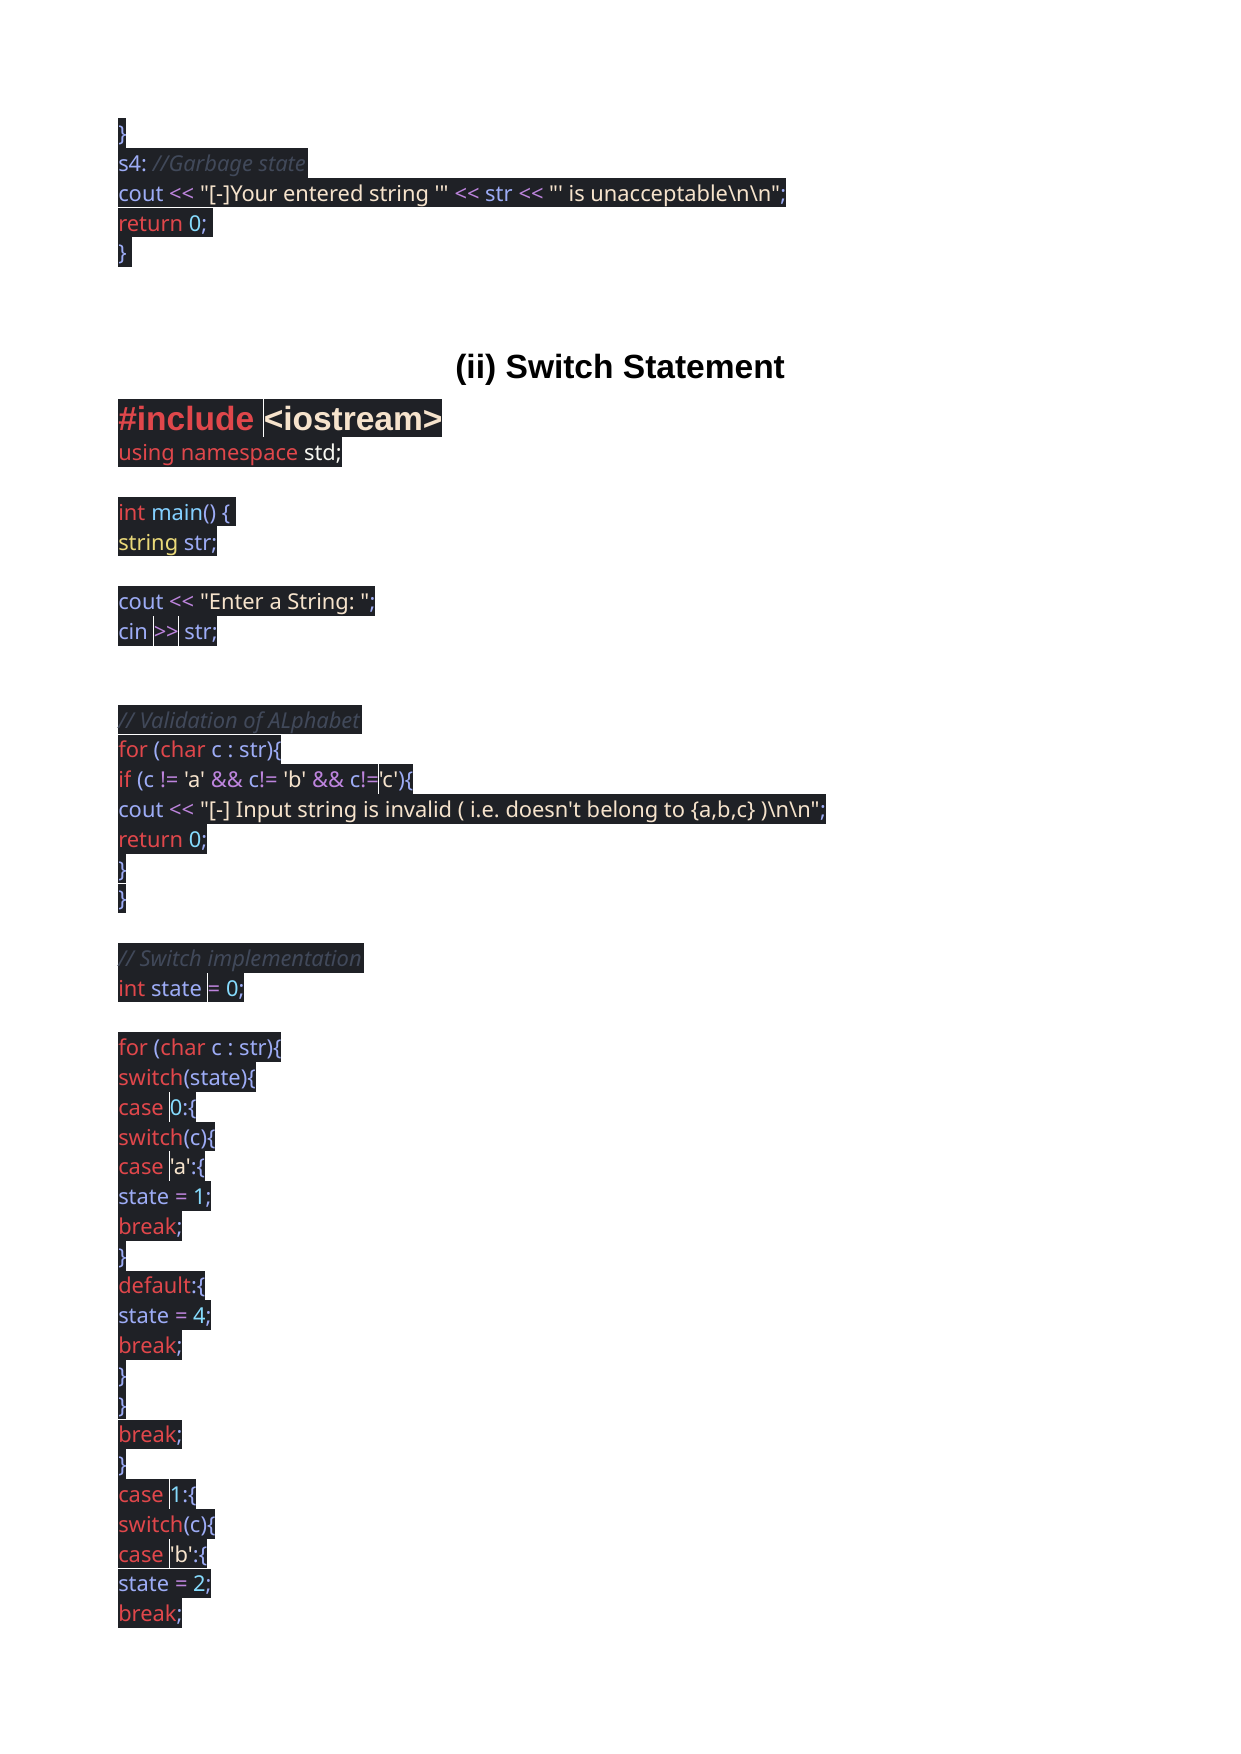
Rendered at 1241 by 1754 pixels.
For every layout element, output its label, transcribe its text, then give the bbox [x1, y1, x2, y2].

text } [118, 118, 1122, 148]
text break; [118, 1330, 1122, 1360]
text cout << "[-] Input string is invalid ( i.e. doesn't belong to {a,b,c} )\n\n"; [118, 794, 1122, 824]
text cout << "Enter a String: "; [118, 586, 1122, 616]
text using namespace std; [118, 437, 1122, 467]
text #include <iostream> [118, 398, 1122, 437]
text state = 2; [118, 1568, 1122, 1598]
text break; [118, 1598, 1122, 1628]
text if (c != 'a' && c!= 'b' && c!='c'){ [118, 764, 1122, 794]
text switch(c){ [118, 1509, 1122, 1539]
text default:{ [118, 1271, 1122, 1300]
text break; [118, 1211, 1122, 1241]
text case 'a':{ [118, 1151, 1122, 1181]
text state = 4; [118, 1300, 1122, 1330]
text string str; [118, 526, 1122, 556]
text for (char c : str){ [118, 734, 1122, 764]
text int main() { [118, 497, 1122, 526]
text } [118, 854, 1122, 883]
text switch(state){ [118, 1062, 1122, 1092]
text case 1:{ [118, 1479, 1122, 1509]
text } [118, 1449, 1122, 1479]
text // Validation of ALphabet [118, 705, 1122, 734]
text break; [118, 1419, 1122, 1449]
text case 'b':{ [118, 1539, 1122, 1568]
text } [118, 1390, 1122, 1419]
text state = 1; [118, 1181, 1122, 1211]
text case 0:{ [118, 1092, 1122, 1122]
text // Switch implementation [118, 943, 1122, 973]
text cout << "[-]Your entered string '" << str << "' is unacceptable\n\n"; [118, 178, 1122, 207]
text return 0; [118, 824, 1122, 854]
text } [118, 237, 1122, 267]
text cin >> str; [118, 616, 1122, 646]
text switch(c){ [118, 1122, 1122, 1151]
subtitle (ii) Switch Statement [118, 347, 1122, 386]
text s4: //Garbage state [118, 148, 1122, 178]
text for (char c : str){ [118, 1032, 1122, 1062]
text } [118, 883, 1122, 913]
text } [118, 1360, 1122, 1390]
text } [118, 1241, 1122, 1271]
text int state = 0; [118, 973, 1122, 1002]
text return 0; [118, 207, 1122, 237]
